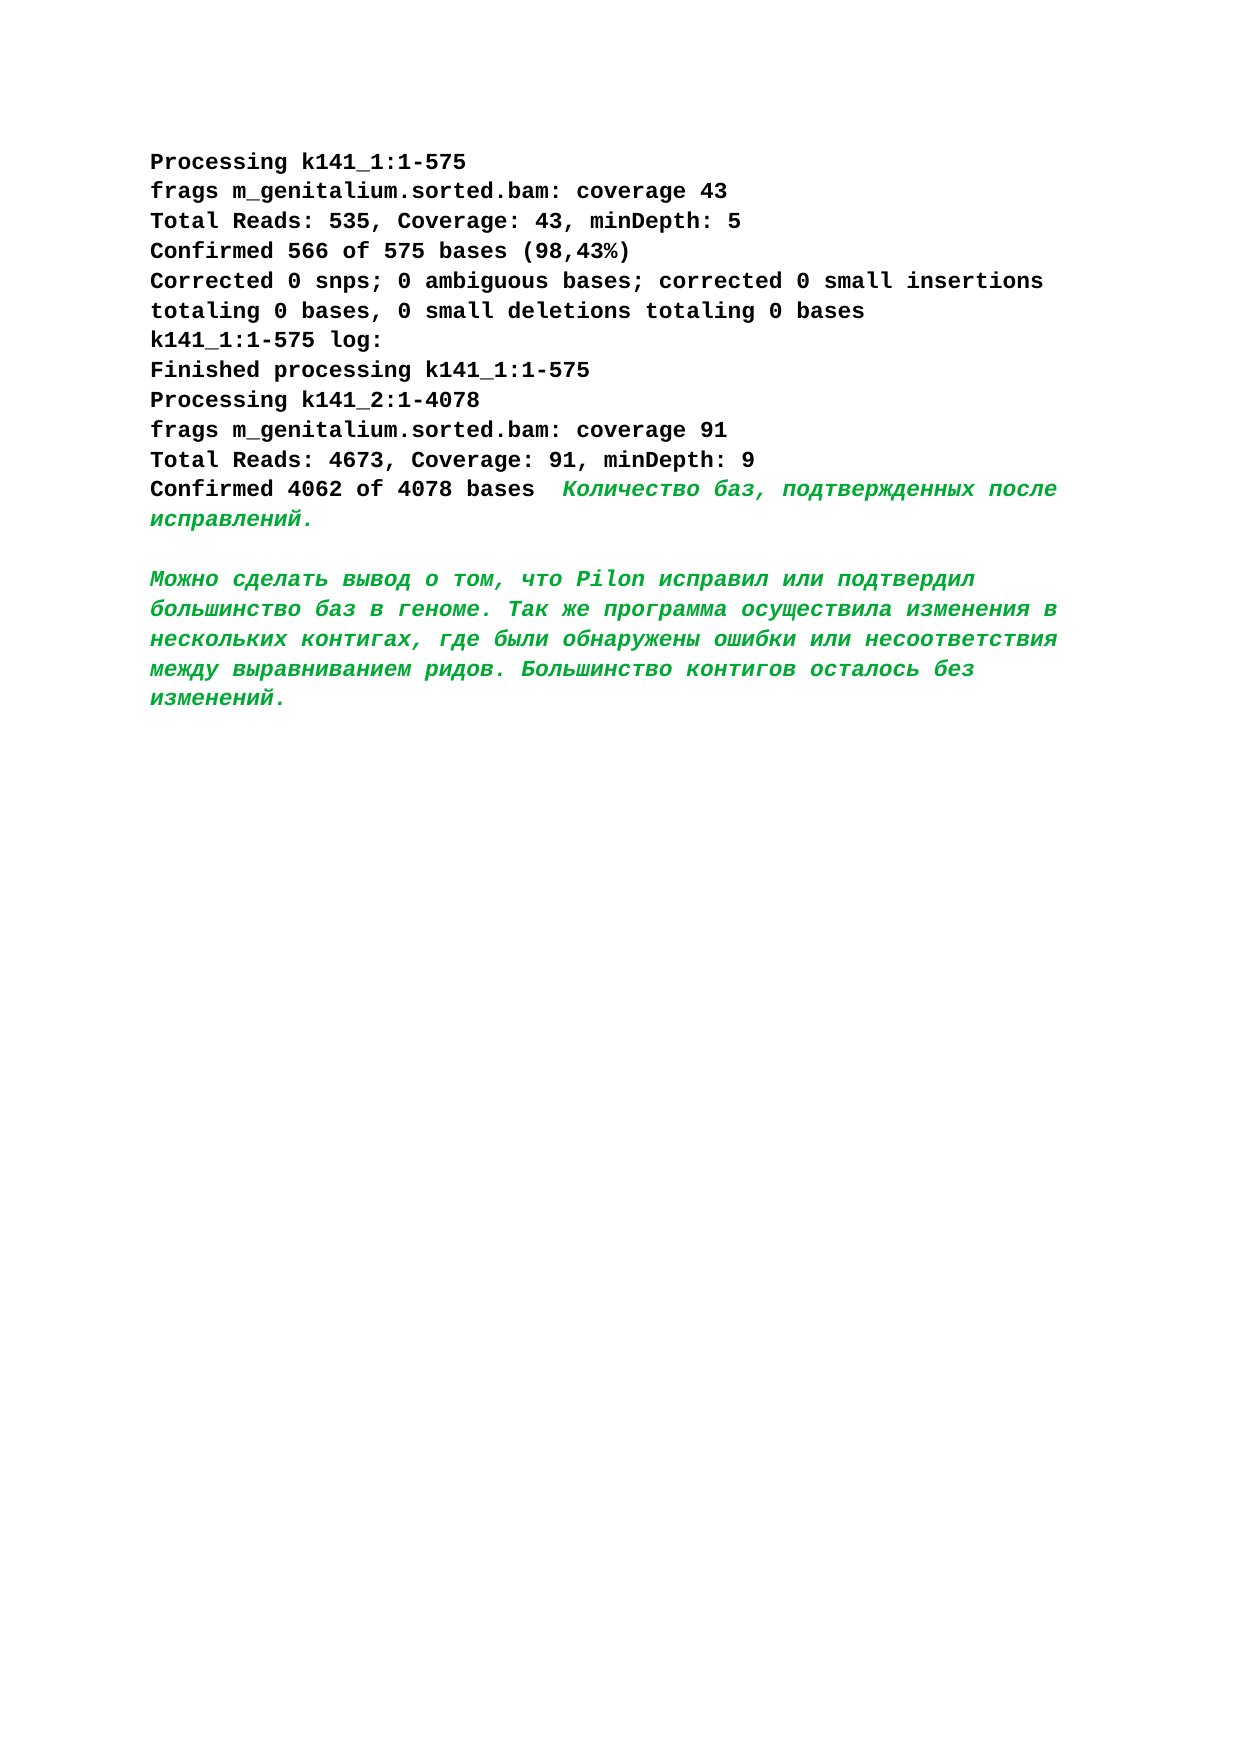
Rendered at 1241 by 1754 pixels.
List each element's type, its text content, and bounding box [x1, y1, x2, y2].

text Можно сделать вывод о том, что Pilon исправил или подтвердил большинство баз в геноме. Так же программа осуществила изменения в нескольких контигах, где были обнаружены ошибки или несоответствия между выравниванием ридов. Большинство контигов осталось без изменений. [150, 567, 1090, 713]
text Total Reads: 535, Coverage: 43, minDepth: 5 [150, 209, 1090, 236]
text Processing k141_2:1-4078 [150, 388, 1090, 414]
text Corrected 0 snps; 0 ambiguous bases; corrected 0 small insertions totaling 0 bases, 0 small deletions totaling 0 bases [150, 269, 1090, 325]
text Processing k141_1:1-575 [150, 150, 1090, 176]
text Confirmed 566 of 575 bases (98,43%) [150, 239, 1090, 265]
text Total Reads: 4673, Coverage: 91, minDepth: 9 [150, 448, 1090, 474]
text Confirmed 4062 of 4078 bases Количество баз, подтвержденных после исправлений. [150, 478, 1090, 533]
text k141_1:1-575 log: [150, 329, 1090, 355]
text frags m_genitalium.sorted.bam: coverage 91 [150, 418, 1090, 444]
text Finished processing k141_1:1-575 [150, 358, 1090, 384]
text frags m_genitalium.sorted.bam: coverage 43 [150, 180, 1090, 206]
